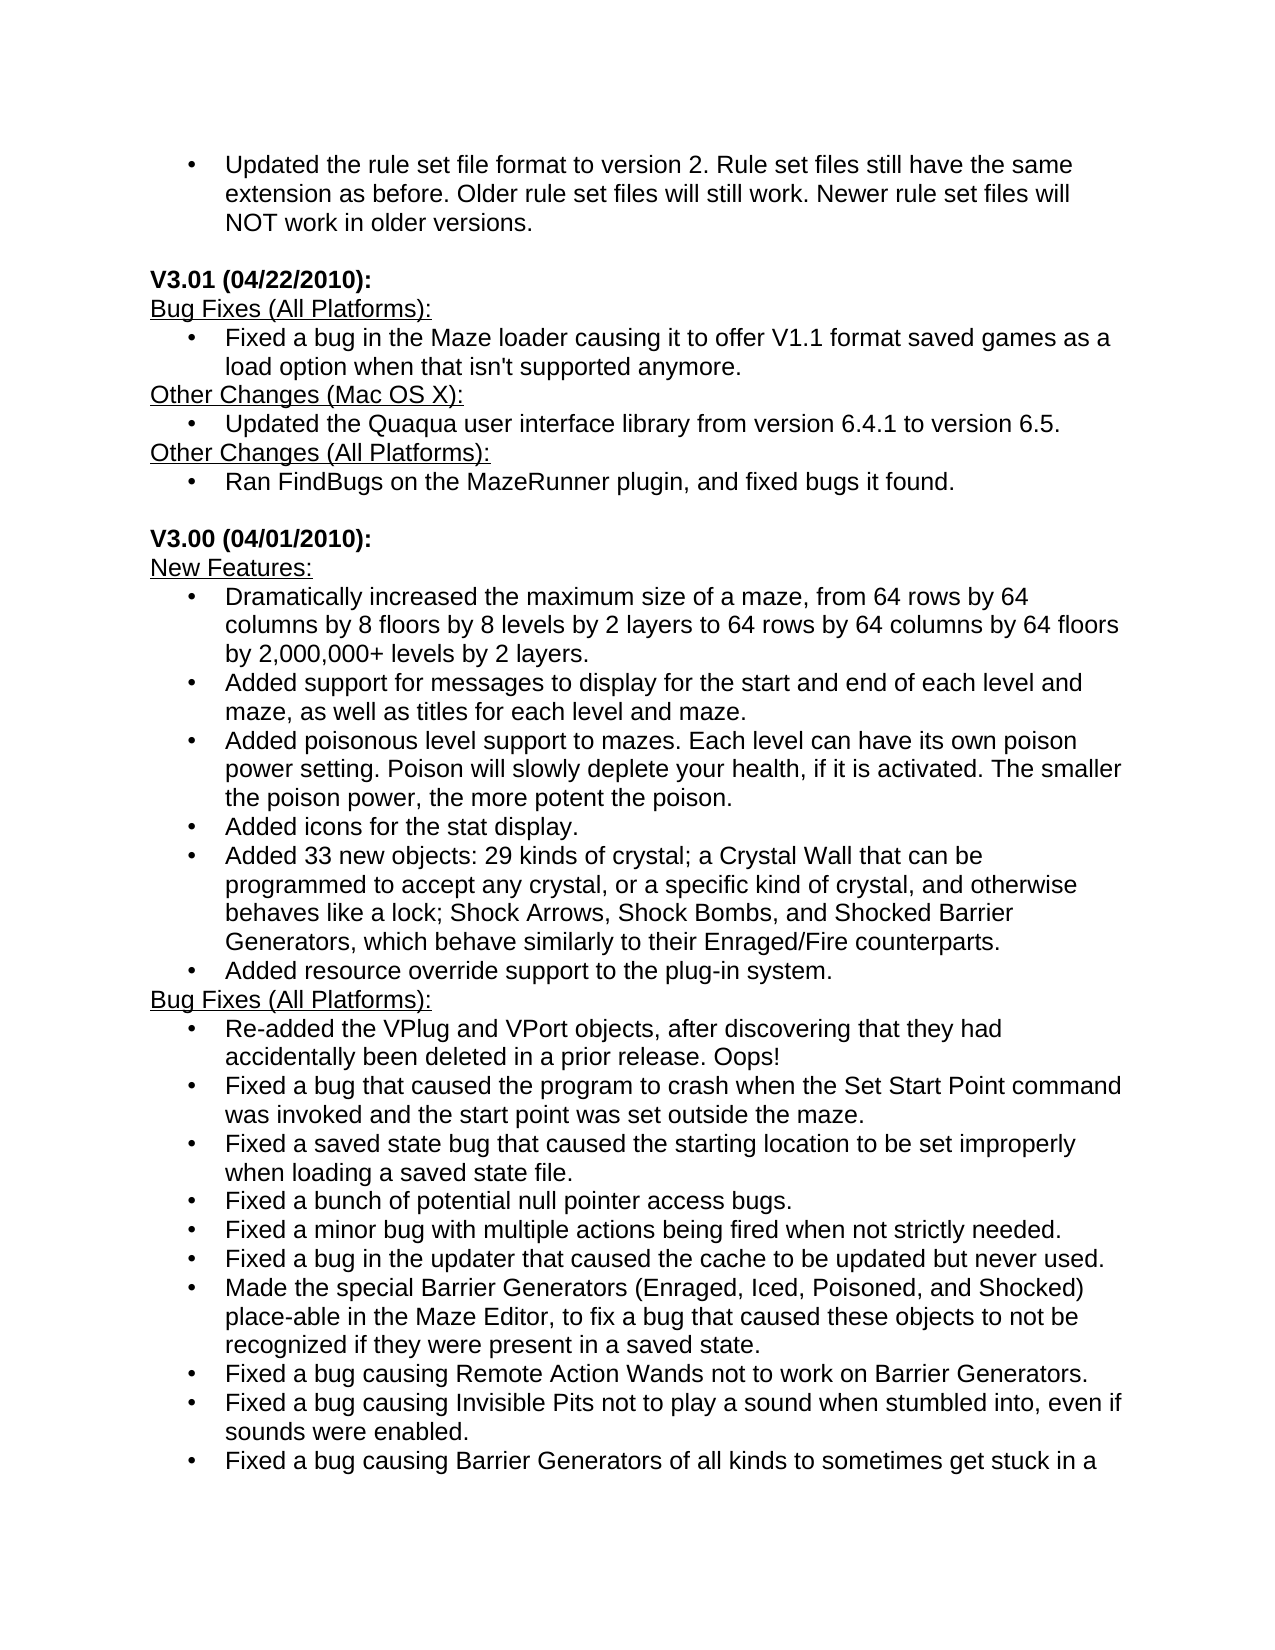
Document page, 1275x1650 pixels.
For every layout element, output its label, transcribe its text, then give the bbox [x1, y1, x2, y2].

text Bug Fixes (All Platforms): [150, 294, 1125, 323]
list Dramatically increased the maximum size of a maze, from 64 rows by 64 columns by 8 floors by 8 levels by 2 layers to 64 rows by 64 columns by 64 floors by 2,000,000+ levels by 2 layers. [187, 582, 1125, 668]
list Fixed a bug in the updater that caused the cache to be updated but never used. [187, 1244, 1125, 1273]
list Added 33 new objects: 29 kinds of crystal; a Crystal Wall that can be programmed to accept any crystal, or a specific kind of crystal, and otherwise behaves like a lock; Shock Arrows, Shock Bombs, and Shocked Barrier Generators, which behave similarly to their Enraged/Fire counterparts. [187, 841, 1125, 956]
list Added icons for the stat display. [187, 812, 1125, 841]
list Updated the Quaqua user interface library from version 6.4.1 to version 6.5. [187, 409, 1125, 438]
list Added support for messages to display for the start and end of each level and maze, as well as titles for each level and maze. [187, 668, 1125, 726]
list Fixed a saved state bug that caused the starting location to be set improperly when loading a saved state file. [187, 1129, 1125, 1186]
text Bug Fixes (All Platforms): [150, 985, 1125, 1013]
list Fixed a bug causing Invisible Pits not to play a sound when stumbled into, even if sounds were enabled. [187, 1388, 1125, 1446]
list Added poisonous level support to mazes. Each level can have its own poison power setting. Poison will slowly deplete your health, if it is activated. The smaller the poison power, the more potent the poison. [187, 726, 1125, 812]
list Fixed a bug causing Barrier Generators of all kinds to sometimes get stuck in a [187, 1446, 1125, 1474]
list Fixed a bug causing Remote Action Wands not to work on Barrier Generators. [187, 1359, 1125, 1388]
list Fixed a minor bug with multiple actions being fired when not strictly needed. [187, 1215, 1125, 1244]
list Updated the rule set file format to version 2. Rule set files still have the same extension as before. Older rule set files will still work. Newer rule set files will NOT work in older versions. [187, 150, 1125, 236]
list Added resource override support to the plug-in system. [187, 956, 1125, 985]
list Fixed a bunch of potential null pointer access bugs. [187, 1186, 1125, 1215]
list Made the special Barrier Generators (Enraged, Iced, Poisoned, and Shocked) place-able in the Maze Editor, to fix a bug that caused these objects to not be recognized if they were present in a saved state. [187, 1273, 1125, 1359]
list Fixed a bug in the Maze loader causing it to offer V1.1 format saved games as a load option when that isn't supported anymore. [187, 323, 1125, 380]
text New Features: [150, 553, 1125, 582]
list Fixed a bug that caused the program to crash when the Set Start Point command was invoked and the start point was set outside the maze. [187, 1071, 1125, 1129]
text Other Changes (Mac OS X): [150, 380, 1125, 409]
text V3.01 (04/22/2010): [150, 265, 1125, 294]
list Ran FindBugs on the MazeRunner plugin, and fixed bugs it found. [187, 467, 1125, 495]
text Other Changes (All Platforms): [150, 438, 1125, 467]
text V3.00 (04/01/2010): [150, 524, 1125, 553]
list Re-added the VPlug and VPort objects, after discovering that they had accidentally been deleted in a prior release. Oops! [187, 1013, 1125, 1071]
